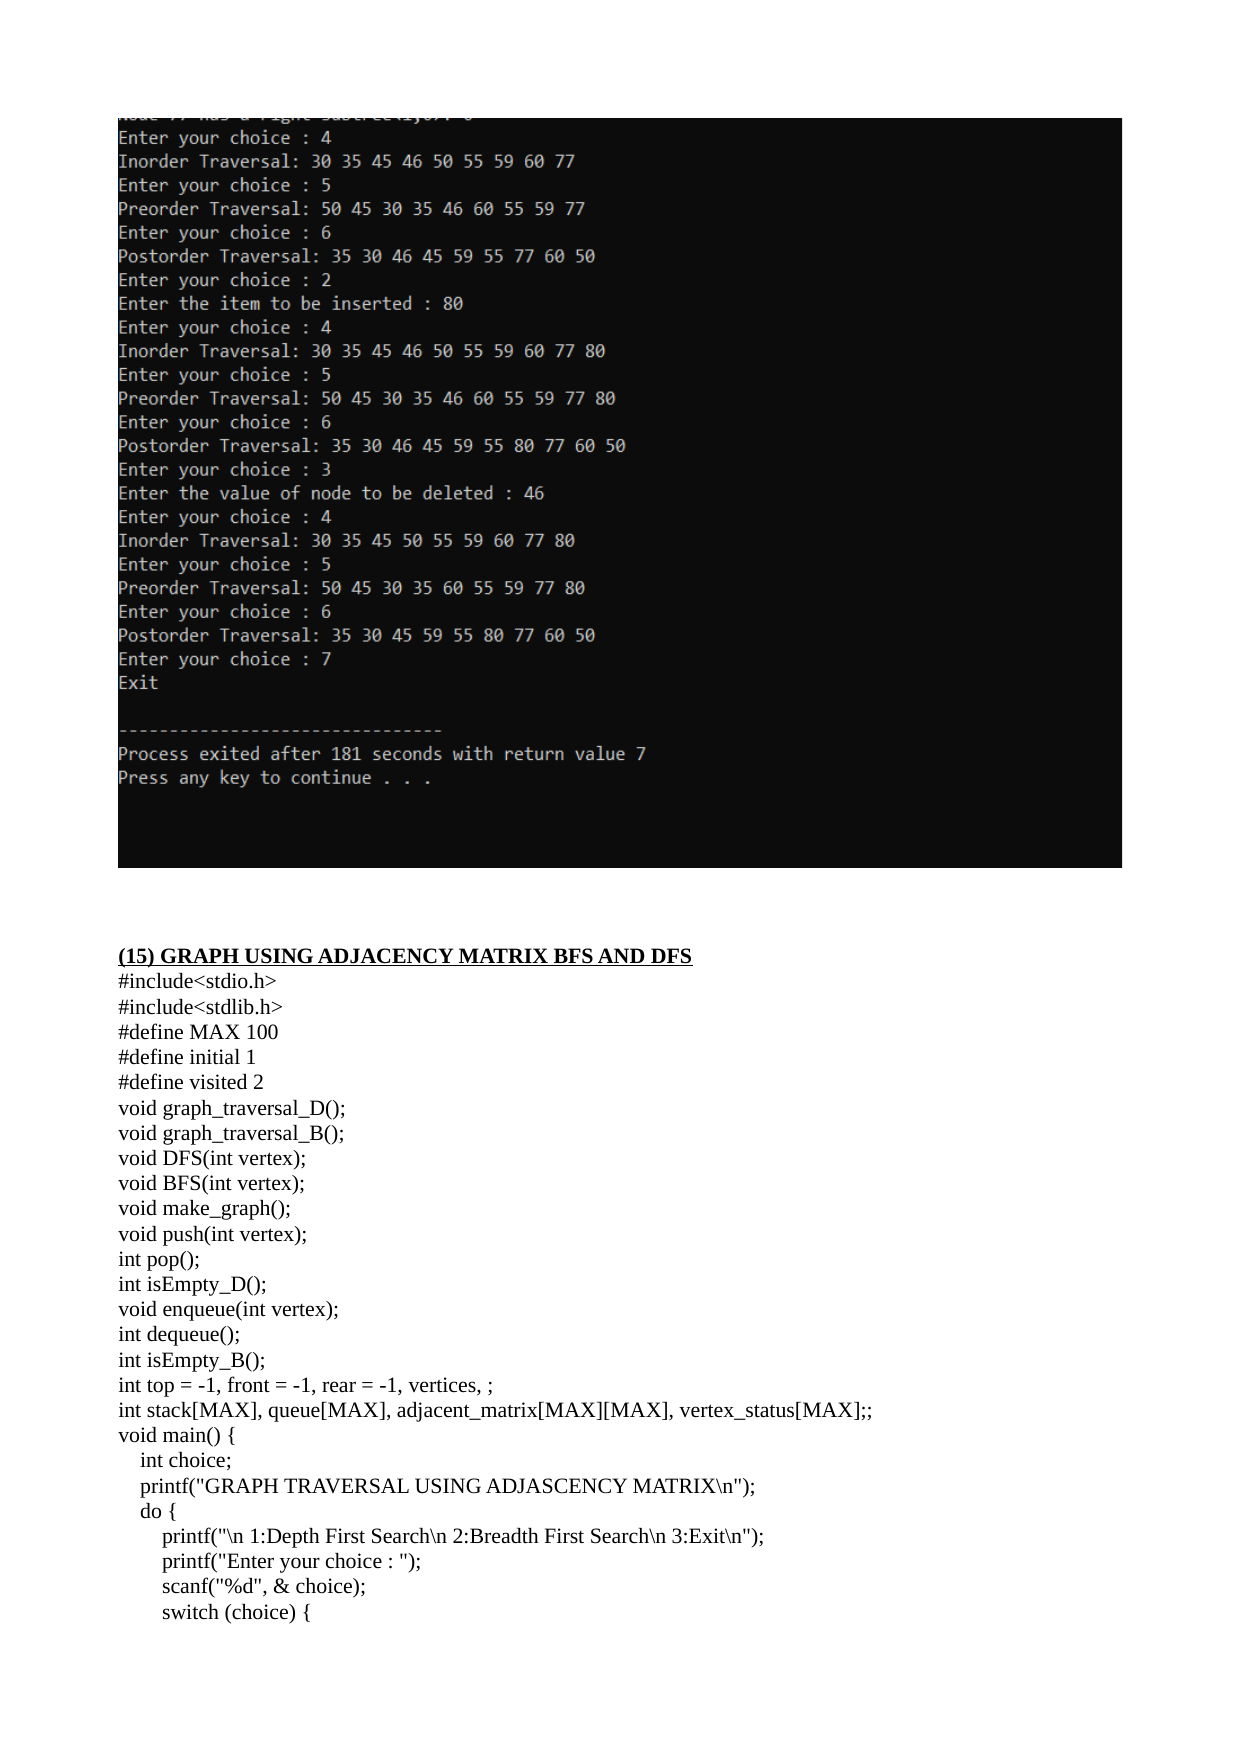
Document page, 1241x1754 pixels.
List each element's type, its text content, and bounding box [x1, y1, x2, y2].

text void main() { [118, 1422, 1122, 1447]
text printf("Enter your choice : "); [118, 1548, 1122, 1573]
text void BFS(int vertex); [118, 1170, 1122, 1195]
text scanf("%d", & choice); [118, 1573, 1122, 1599]
text int dequeue(); [118, 1321, 1122, 1347]
text void make_graph(); [118, 1195, 1122, 1221]
text int stack[MAX], queue[MAX], adjacent_matrix[MAX][MAX], vertex_status[MAX];; [118, 1397, 1122, 1422]
text int choice; [118, 1447, 1122, 1473]
picture [118, 118, 1123, 868]
text int isEmpty_D(); [118, 1271, 1122, 1296]
text printf("\n 1:Depth First Search\n 2:Breadth First Search\n 3:Exit\n"); [118, 1523, 1122, 1548]
text int top = -1, front = -1, rear = -1, vertices, ; [118, 1372, 1122, 1397]
text do { [118, 1498, 1122, 1523]
text int pop(); [118, 1246, 1122, 1271]
text void DFS(int vertex); [118, 1145, 1122, 1170]
text switch (choice) { [118, 1599, 1122, 1624]
text printf("GRAPH TRAVERSAL USING ADJASCENCY MATRIX\n"); [118, 1473, 1122, 1498]
text #include<stdlib.h> [118, 994, 1122, 1019]
text #include<stdio.h> [118, 968, 1122, 994]
text void enqueue(int vertex); [118, 1296, 1122, 1321]
text #define initial 1 [118, 1044, 1122, 1069]
text void push(int vertex); [118, 1221, 1122, 1246]
text #define visited 2 [118, 1069, 1122, 1094]
text int isEmpty_B(); [118, 1347, 1122, 1372]
text void graph_traversal_D(); [118, 1094, 1122, 1120]
text (15) GRAPH USING ADJACENCY MATRIX BFS AND DFS [118, 943, 1122, 968]
text void graph_traversal_B(); [118, 1120, 1122, 1145]
text #define MAX 100 [118, 1019, 1122, 1044]
